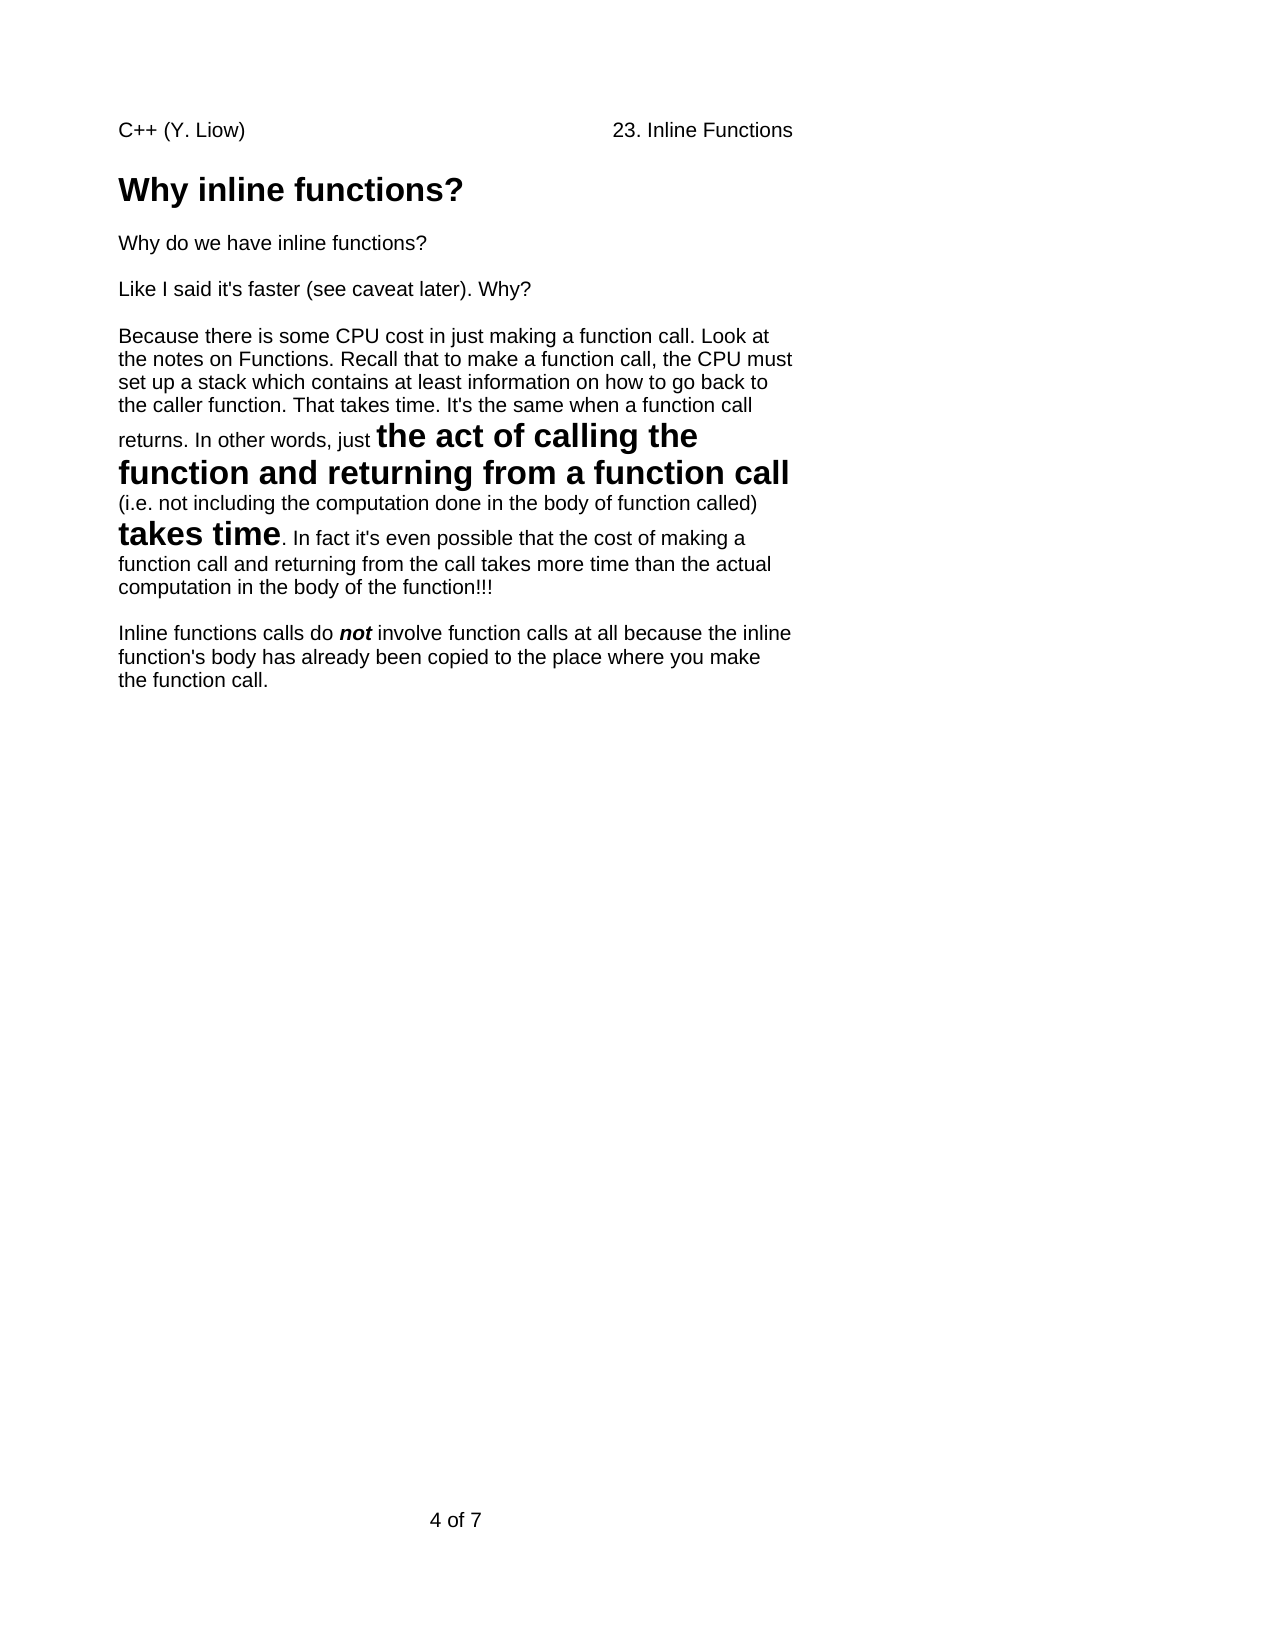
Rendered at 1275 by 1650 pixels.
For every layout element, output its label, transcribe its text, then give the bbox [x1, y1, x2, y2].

text Because there is some CPU cost in just making a function call. Look at the notes on Functions. Recall that to make a function call, the CPU must set up a stack which contains at least information on how to go back to the caller function. That takes time. It's the same when a function call returns. In other words, just the act of calling the function and returning from a function call (i.e. not including the computation done in the body of function called) takes time. In fact it's even possible that the cost of making a function call and returning from the call takes more time than the actual computation in the body of the function!!! [118, 324, 793, 599]
text Like I said it's faster (see caveat later). Why? [118, 278, 793, 301]
text Inline functions calls do not involve function calls at all because the inline function's body has already been copied to the place where you make the function call. [118, 622, 793, 692]
text Why do we have inline functions? [118, 231, 793, 254]
text Why inline functions? [118, 171, 793, 208]
